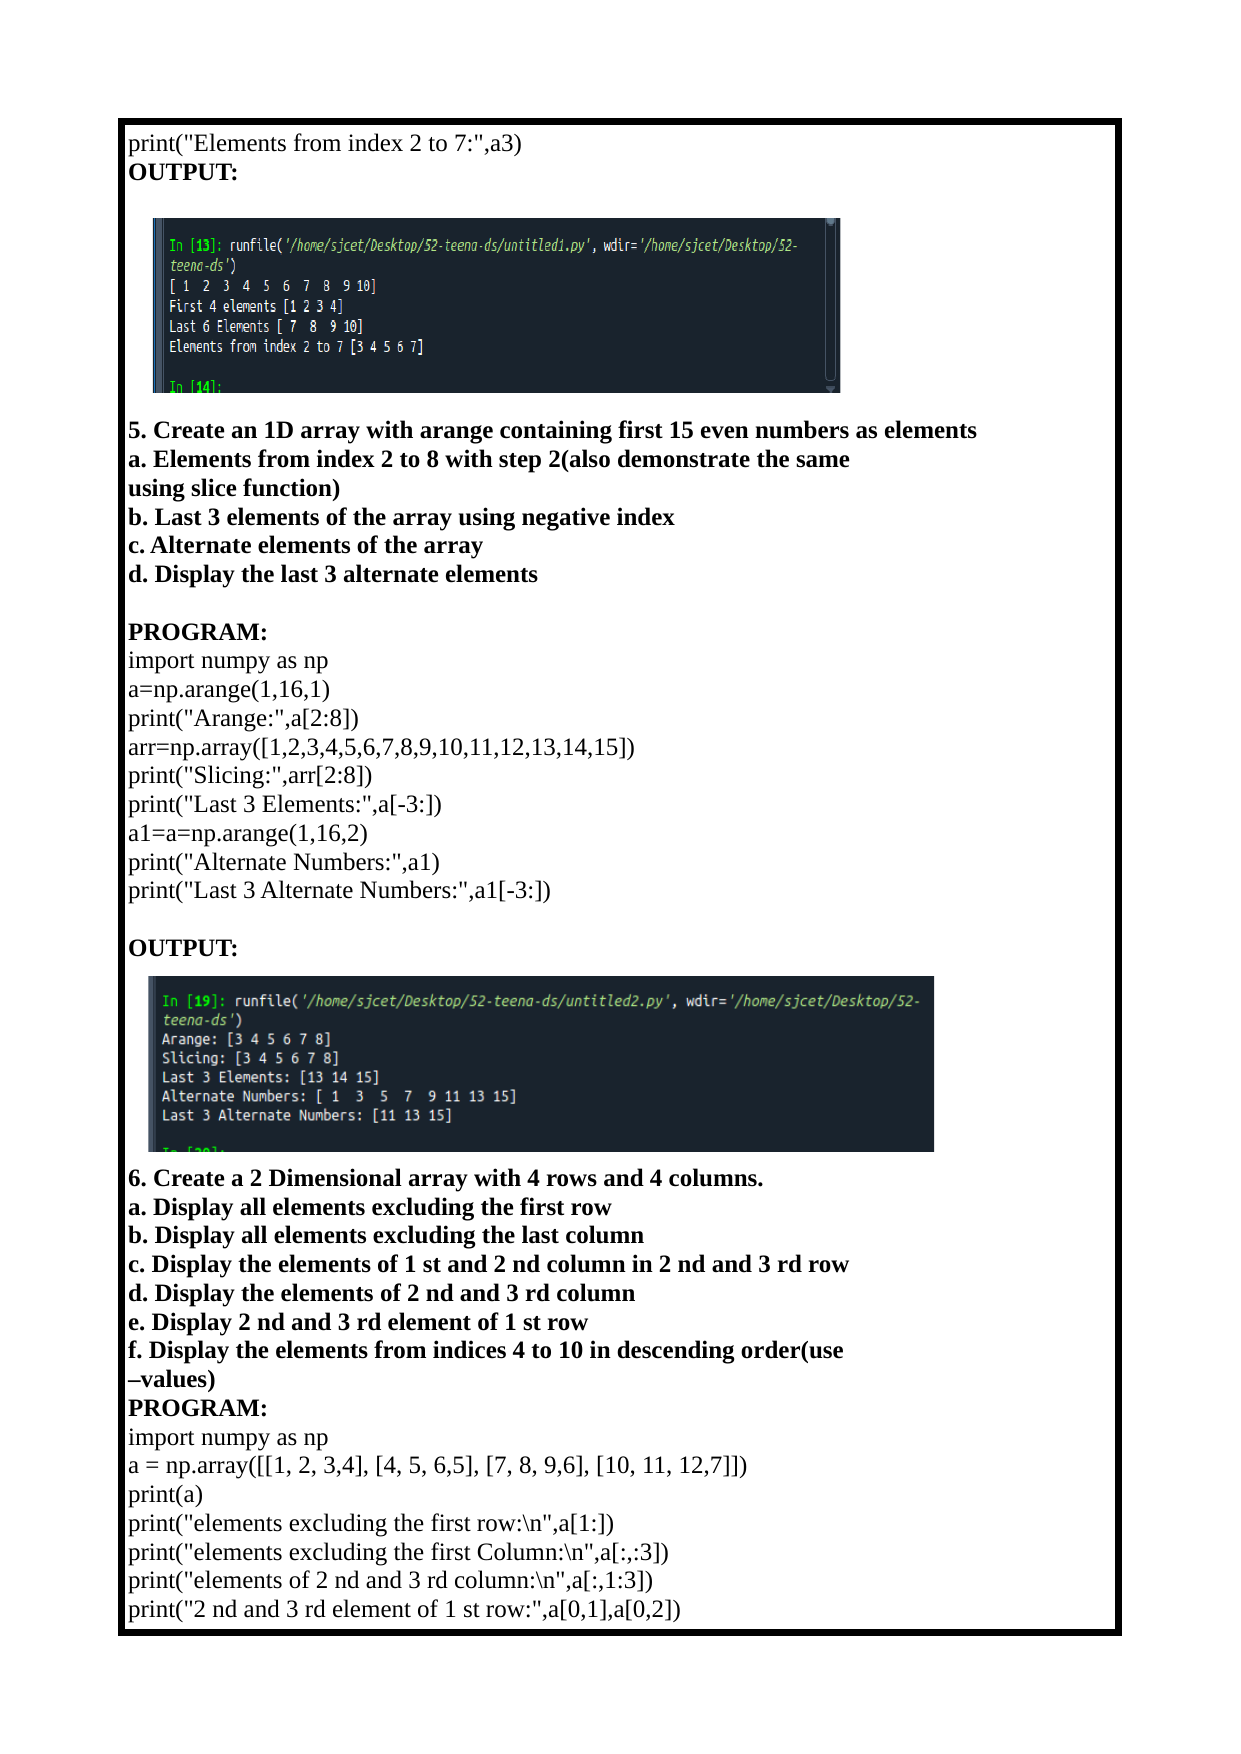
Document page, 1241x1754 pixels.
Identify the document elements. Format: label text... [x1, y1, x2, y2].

text d. Display the last 3 alternate elements [128, 559, 1112, 588]
text using slice function) [128, 473, 1112, 502]
text import numpy as np [128, 645, 1112, 674]
text print("elements excluding the first Column:\n",a[:,:3]) [128, 1537, 1112, 1565]
text OUTPUT: [128, 933, 1112, 962]
text 5. Create an 1D array with arange containing first 15 even numbers as elements [128, 415, 1112, 444]
text c. Alternate elements of the array [128, 530, 1112, 559]
text PROGRAM: [128, 1393, 1112, 1422]
text f. Display the elements from indices 4 to 10 in descending order(use [128, 1335, 1112, 1364]
text print("2 nd and 3 rd element of 1 st row:",a[0,1],a[0,2]) [128, 1594, 1112, 1623]
text print("Last 3 Alternate Numbers:",a1[-3:]) [128, 875, 1112, 904]
text print("Last 3 Elements:",a[-3:]) [128, 789, 1112, 818]
text import numpy as np [128, 1422, 1112, 1450]
text print("Slicing:",arr[2:8]) [128, 760, 1112, 789]
text a. Elements from index 2 to 8 with step 2(also demonstrate the same [128, 444, 1112, 473]
text c. Display the elements of 1 st and 2 nd column in 2 nd and 3 rd row [128, 1249, 1112, 1278]
text print("Arange:",a[2:8]) [128, 703, 1112, 732]
text a = np.array([[1, 2, 3,4], [4, 5, 6,5], [7, 8, 9,6], [10, 11, 12,7]]) [128, 1450, 1112, 1479]
text print("Elements from index 2 to 7:",a3) [128, 128, 1112, 157]
text print("elements excluding the first row:\n",a[1:]) [128, 1508, 1112, 1537]
text arr=np.array([1,2,3,4,5,6,7,8,9,10,11,12,13,14,15]) [128, 732, 1112, 760]
text print("elements of 2 nd and 3 rd column:\n",a[:,1:3]) [128, 1565, 1112, 1594]
text print("Alternate Numbers:",a1) [128, 847, 1112, 875]
text PROGRAM: [128, 617, 1112, 645]
picture [855, 1104, 935, 1152]
text –values) [128, 1364, 1112, 1393]
text b. Display all elements excluding the last column [128, 1220, 1112, 1249]
text d. Display the elements of 2 nd and 3 rd column [128, 1278, 1112, 1307]
text a. Display all elements excluding the first row [128, 1192, 1112, 1220]
text a1=a=np.arange(1,16,2) [128, 818, 1112, 847]
text print(a) [128, 1479, 1112, 1508]
text b. Last 3 elements of the array using negative index [128, 502, 1112, 530]
text 6. Create a 2 Dimensional array with 4 rows and 4 columns. [128, 1163, 1112, 1192]
text OUTPUT: [128, 157, 1112, 185]
text a=np.arange(1,16,1) [128, 674, 1112, 703]
text e. Display 2 nd and 3 rd element of 1 st row [128, 1307, 1112, 1335]
